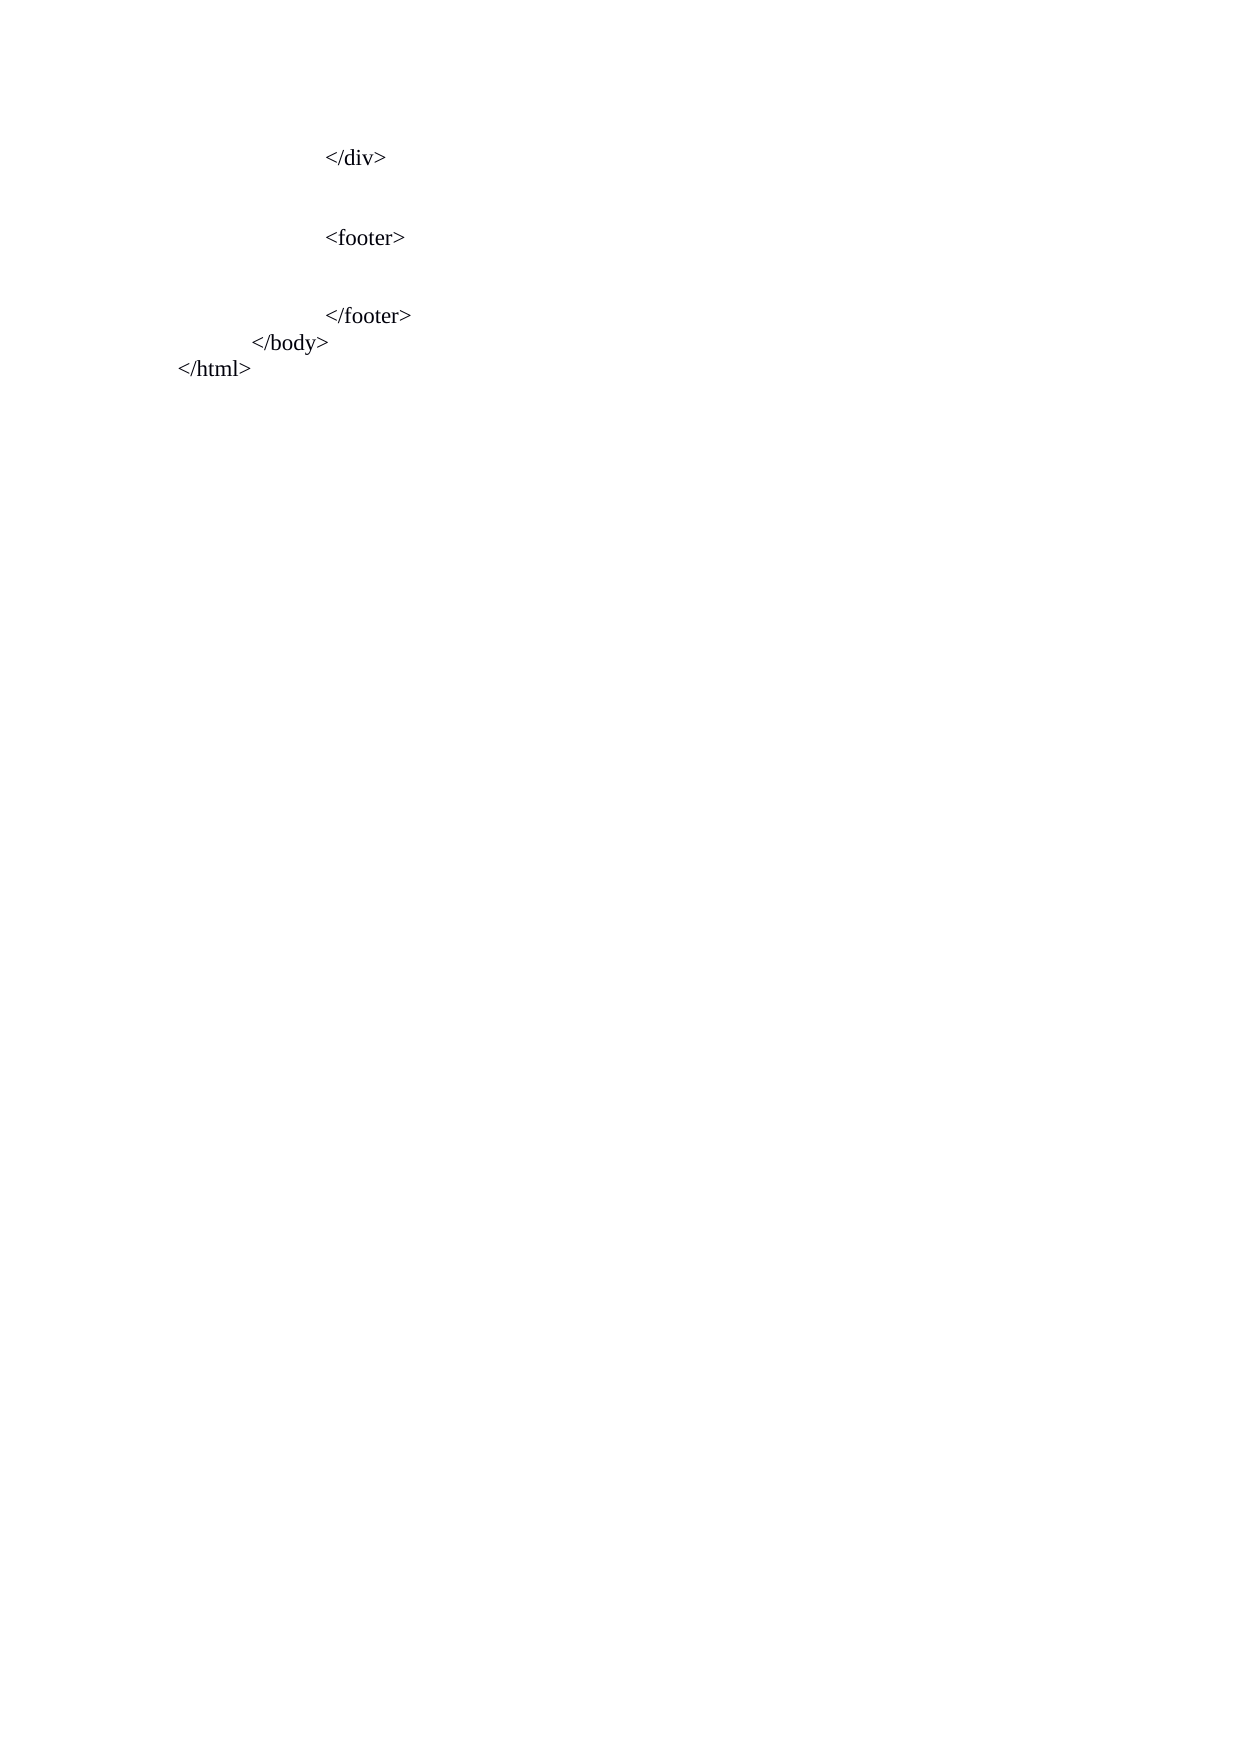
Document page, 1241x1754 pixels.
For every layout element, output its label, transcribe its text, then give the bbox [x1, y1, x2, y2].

text </footer> [177, 303, 1152, 329]
text </div> [177, 144, 1152, 171]
text </html> [177, 355, 1152, 382]
text <footer> [177, 223, 1152, 250]
text </body> [177, 329, 1152, 355]
